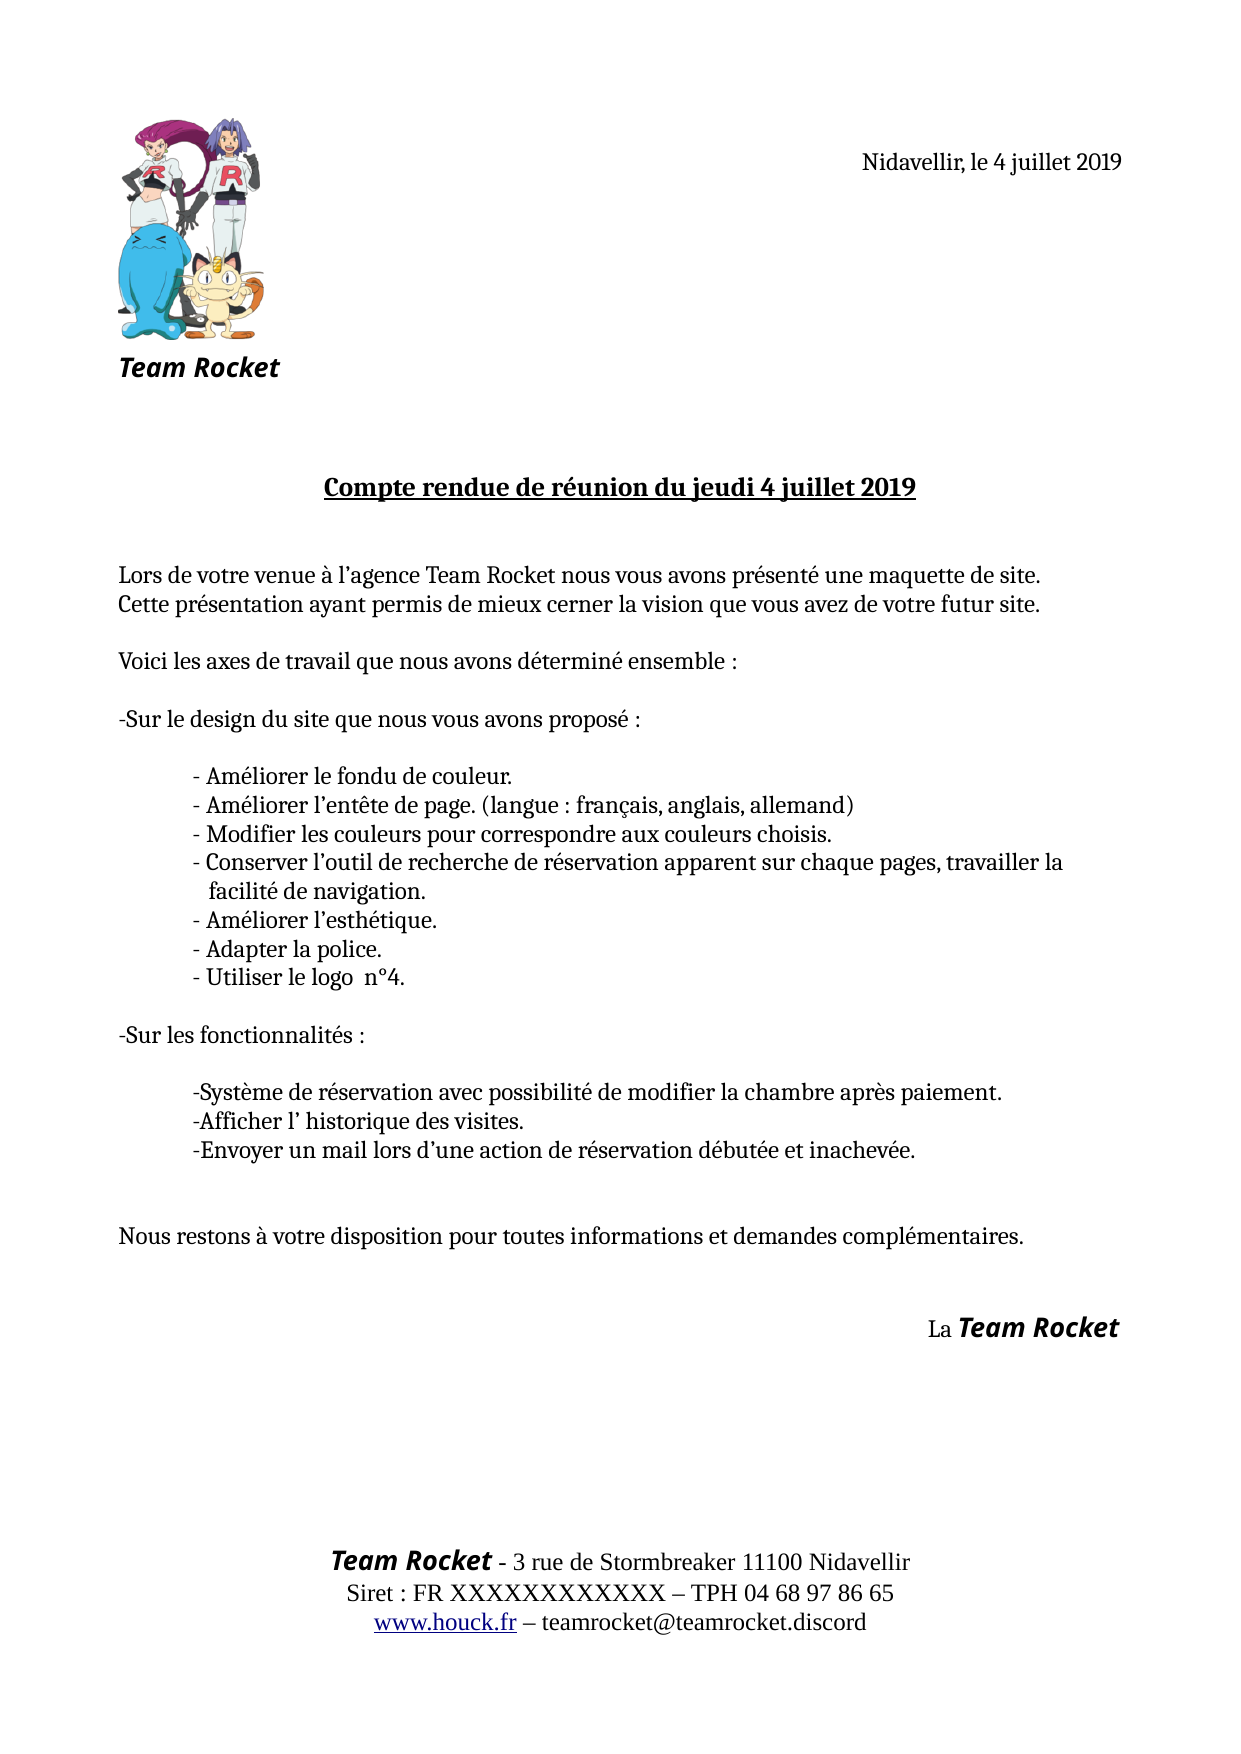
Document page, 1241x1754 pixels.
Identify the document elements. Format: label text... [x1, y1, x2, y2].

text - Adapter la police. [118, 934, 1122, 963]
text -Envoyer un mail lors d’une action de réservation débutée et inachevée. [118, 1136, 1122, 1164]
text -Sur les fonctionnalités : [118, 1021, 1122, 1049]
text Nidavellir, le 4 juillet 2019 [264, 147, 1122, 176]
text - Conserver l’outil de recherche de réservation apparent sur chaque pages, travailler la facilité de navigation. [118, 848, 1122, 906]
text - Améliorer l’esthétique. [118, 906, 1122, 934]
text - Améliorer le fondu de couleur. [118, 762, 1122, 791]
picture [118, 118, 264, 340]
text Compte rendue de réunion du jeudi 4 juillet 2019 [118, 472, 1122, 503]
text Team Rocket [118, 349, 1122, 386]
text -Sur le design du site que nous vous avons proposé : [118, 704, 1122, 733]
text Nous restons à votre disposition pour toutes informations et demandes complémentaires. [118, 1222, 1122, 1251]
text - Modifier les couleurs pour correspondre aux couleurs choisis. [118, 819, 1122, 848]
text Cette présentation ayant permis de mieux cerner la vision que vous avez de votre futur site. [118, 589, 1122, 618]
text La Team Rocket [118, 1308, 1122, 1345]
text - Utiliser le logo n°4. [118, 963, 1122, 992]
text Voici les axes de travail que nous avons déterminé ensemble : [118, 647, 1122, 676]
text Lors de votre venue à l’agence Team Rocket nous vous avons présenté une maquette de site. [118, 561, 1122, 589]
text - Améliorer l’entête de page. (langue : français, anglais, allemand) [118, 791, 1122, 819]
text -Système de réservation avec possibilité de modifier la chambre après paiement. [118, 1078, 1122, 1107]
text -Afficher l’ historique des visites. [118, 1107, 1122, 1136]
